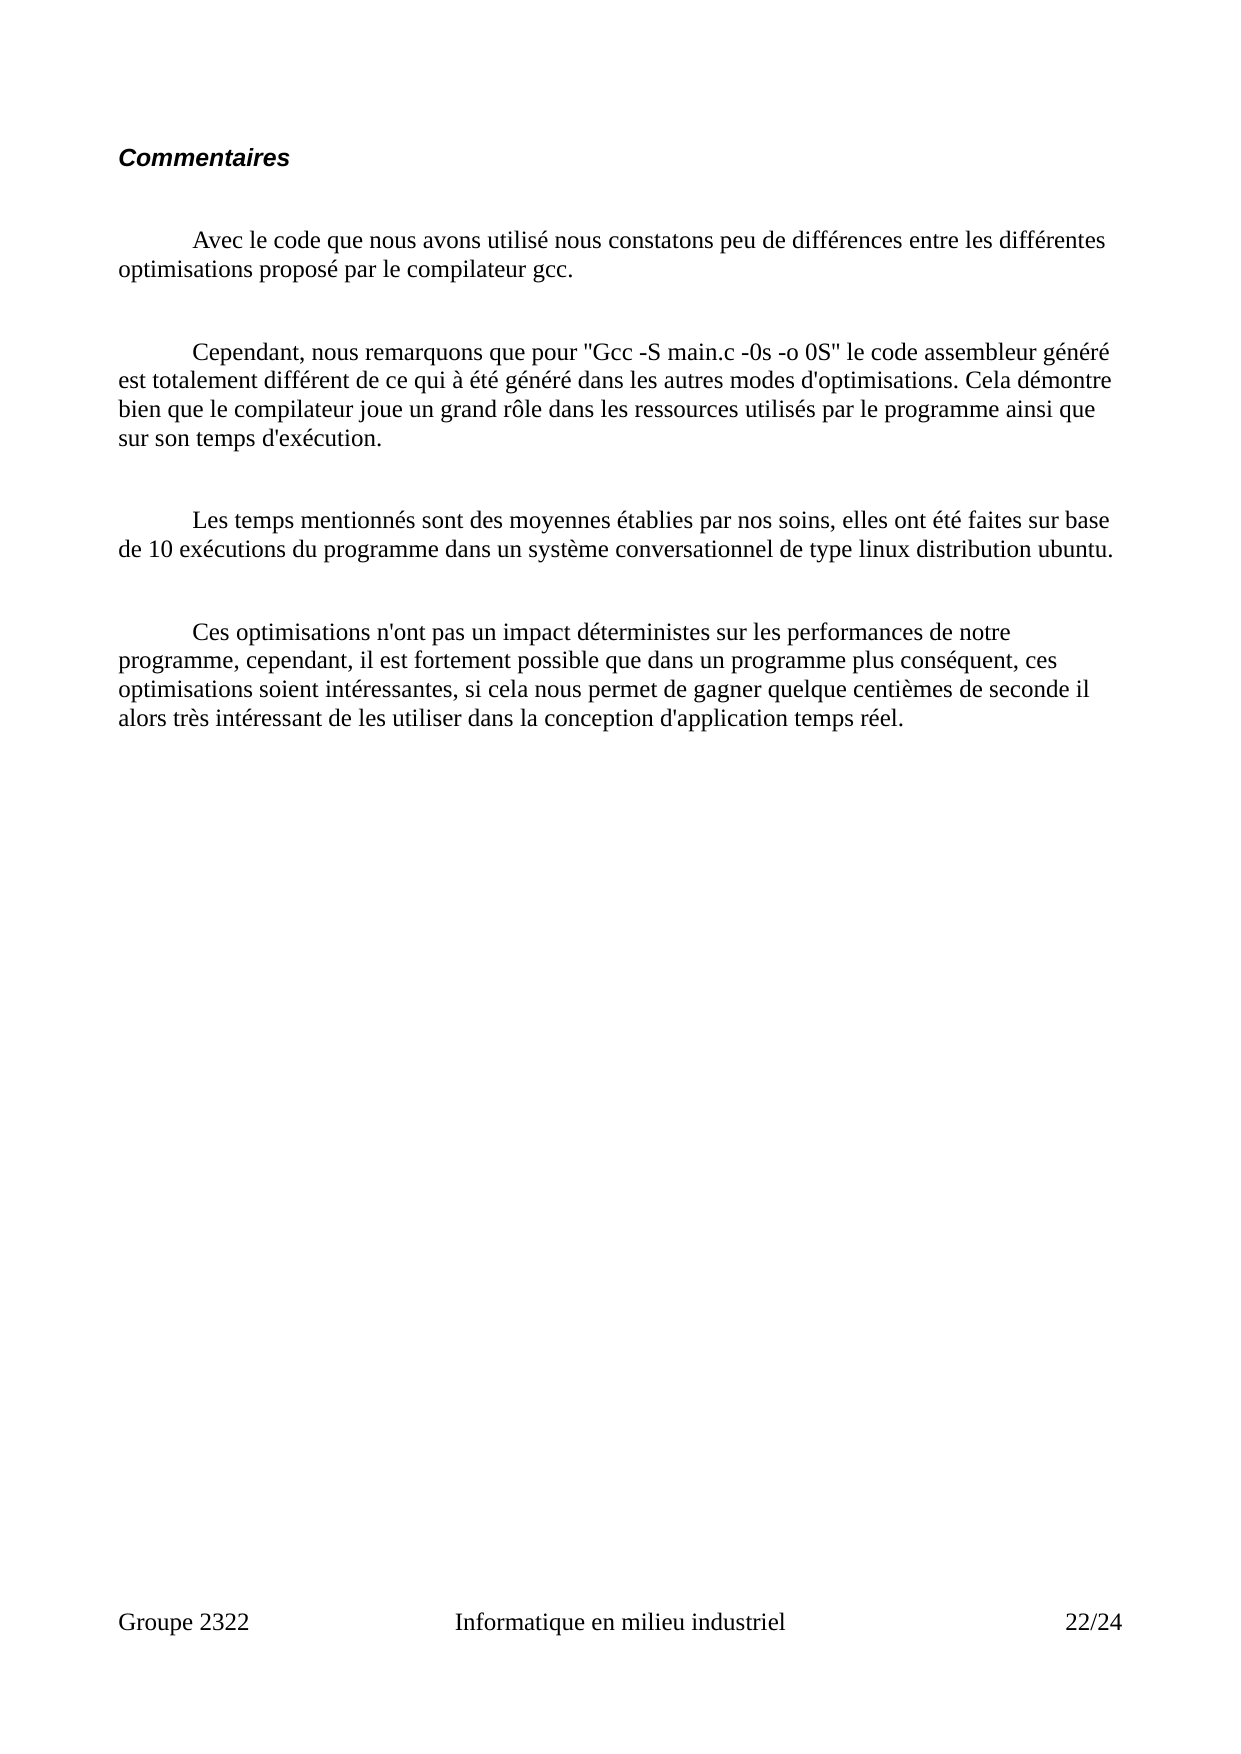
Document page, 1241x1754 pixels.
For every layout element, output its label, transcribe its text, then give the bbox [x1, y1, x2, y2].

subtitle Commentaires [118, 143, 1122, 172]
text Cependant, nous remarquons que pour ''Gcc -S main.c -0s -o 0S'' le code assembleur généré est totalement différent de ce qui à été généré dans les autres modes d'optimisations. Cela démontre bien que le compilateur joue un grand rôle dans les ressources utilisés par le programme ainsi que sur son temps d'exécution. [118, 337, 1122, 452]
text Ces optimisations n'ont pas un impact déterministes sur les performances de notre programme, cependant, il est fortement possible que dans un programme plus conséquent, ces optimisations soient intéressantes, si cela nous permet de gagner quelque centièmes de seconde il alors très intéressant de les utiliser dans la conception d'application temps réel. [118, 617, 1122, 732]
text Les temps mentionnés sont des moyennes établies par nos soins, elles ont été faites sur base de 10 exécutions du programme dans un système conversationnel de type linux distribution ubuntu. [118, 505, 1122, 563]
text Avec le code que nous avons utilisé nous constatons peu de différences entre les différentes optimisations proposé par le compilateur gcc. [118, 225, 1122, 283]
